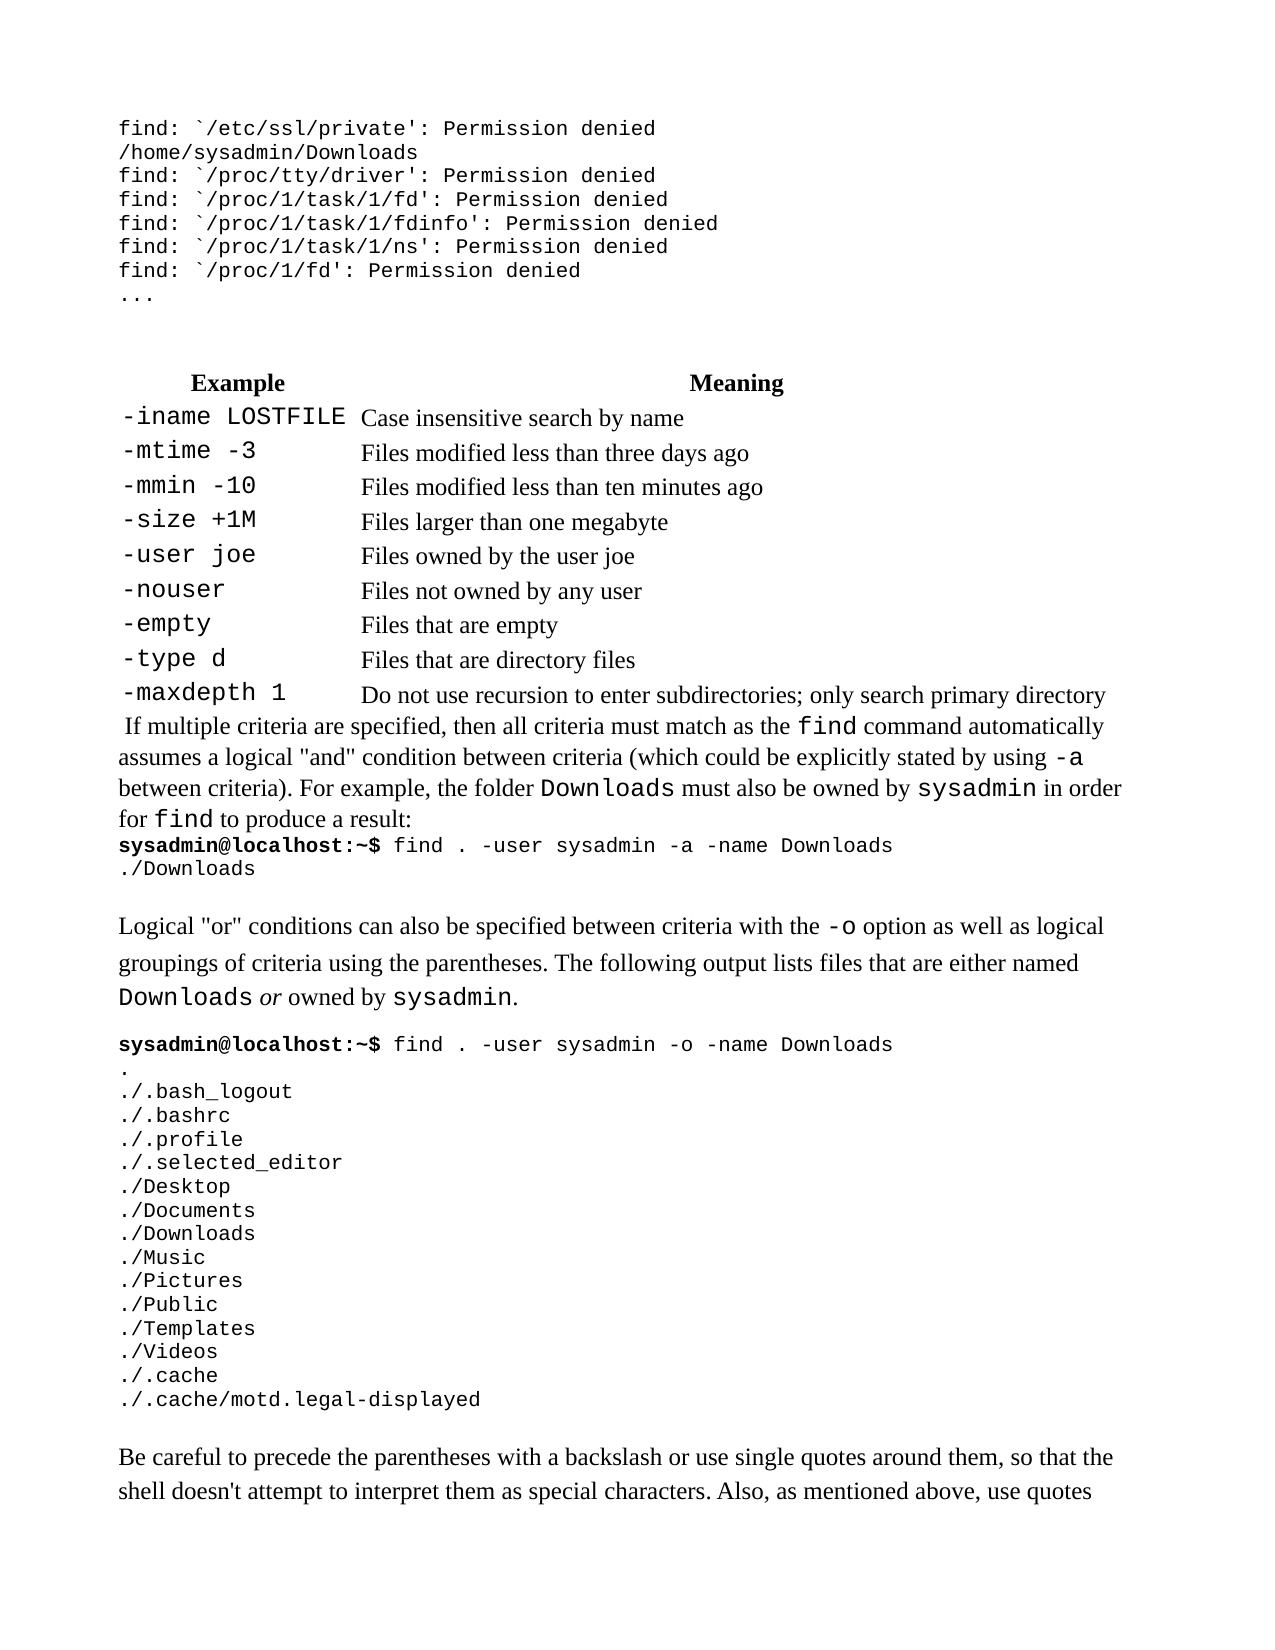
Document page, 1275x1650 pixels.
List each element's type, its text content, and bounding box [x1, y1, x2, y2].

text find: `/proc/1/fd': Permission denied [118, 260, 1157, 284]
text find: `/etc/ssl/private': Permission denied [118, 118, 1157, 142]
table_cell -mmin -10 [118, 469, 358, 504]
text find: `/proc/1/task/1/fdinfo': Permission denied [118, 213, 1157, 236]
text ./Videos [118, 1341, 1157, 1365]
text ./.cache [118, 1365, 1157, 1389]
text sysadmin@localhost:~$ find . -user sysadmin -o -name Downloads [118, 1034, 1157, 1058]
text ./Desktop [118, 1176, 1157, 1199]
text If multiple criteria are specified, then all criteria must match as the find command automatically assumes a logical "and" condition between criteria (which could be explicitly stated by using -a between criteria). For example, the folder Downloads must also be owned by sysadmin in order for find to produce a result: [118, 711, 1157, 835]
table_cell Case insensitive search by name [358, 400, 1116, 435]
text find: `/proc/1/task/1/fd': Permission denied [118, 189, 1157, 213]
table_cell -size +1M [118, 504, 358, 538]
table_cell Files owned by the user joe [358, 539, 1116, 573]
text ./Music [118, 1247, 1157, 1271]
table_cell -empty [118, 608, 358, 642]
text ./Downloads [118, 1223, 1157, 1247]
table_header Meaning [358, 366, 1116, 400]
text ./.profile [118, 1129, 1157, 1152]
text find: `/proc/tty/driver': Permission denied [118, 165, 1157, 189]
text Be careful to precede the parentheses with a backslash or use single quotes around them, so that the shell doesn't attempt to interpret them as special characters. Also, as mentioned above, use quotes [118, 1442, 1157, 1505]
text ./.cache/motd.legal-displayed [118, 1389, 1157, 1412]
table_cell Do not use recursion to enter subdirectories; only search primary directory [358, 677, 1116, 711]
text sysadmin@localhost:~$ find . -user sysadmin -a -name Downloads [118, 835, 1157, 858]
text ./Public [118, 1294, 1157, 1318]
table_cell Files modified less than three days ago [358, 435, 1116, 469]
table_cell Files that are empty [358, 608, 1116, 642]
text ./Documents [118, 1199, 1157, 1223]
text . [118, 1058, 1157, 1081]
table_cell -type d [118, 642, 358, 677]
text ./.selected_editor [118, 1152, 1157, 1176]
text ... [118, 284, 1157, 307]
table_cell -nouser [118, 573, 358, 608]
text ./Downloads [118, 858, 1157, 882]
text find: `/proc/1/task/1/ns': Permission denied [118, 236, 1157, 260]
table_cell -mtime -3 [118, 435, 358, 469]
table_header Example [118, 366, 358, 400]
table_cell Files that are directory files [358, 642, 1116, 677]
table_cell Files modified less than ten minutes ago [358, 469, 1116, 504]
text ./Pictures [118, 1271, 1157, 1294]
table_cell -iname LOSTFILE [118, 400, 358, 435]
text /home/sysadmin/Downloads [118, 142, 1157, 165]
table_cell -user joe [118, 539, 358, 573]
text ./.bash_logout [118, 1081, 1157, 1105]
text ./.bashrc [118, 1105, 1157, 1129]
text ./Templates [118, 1318, 1157, 1341]
text Logical "or" conditions can also be specified between criteria with the -o option as well as logical groupings of criteria using the parentheses. The following output lists files that are either named Downloads or owned by sysadmin. [118, 911, 1157, 1013]
table_cell Files larger than one megabyte [358, 504, 1116, 538]
table_cell -maxdepth 1 [118, 677, 358, 711]
table_cell Files not owned by any user [358, 573, 1116, 608]
